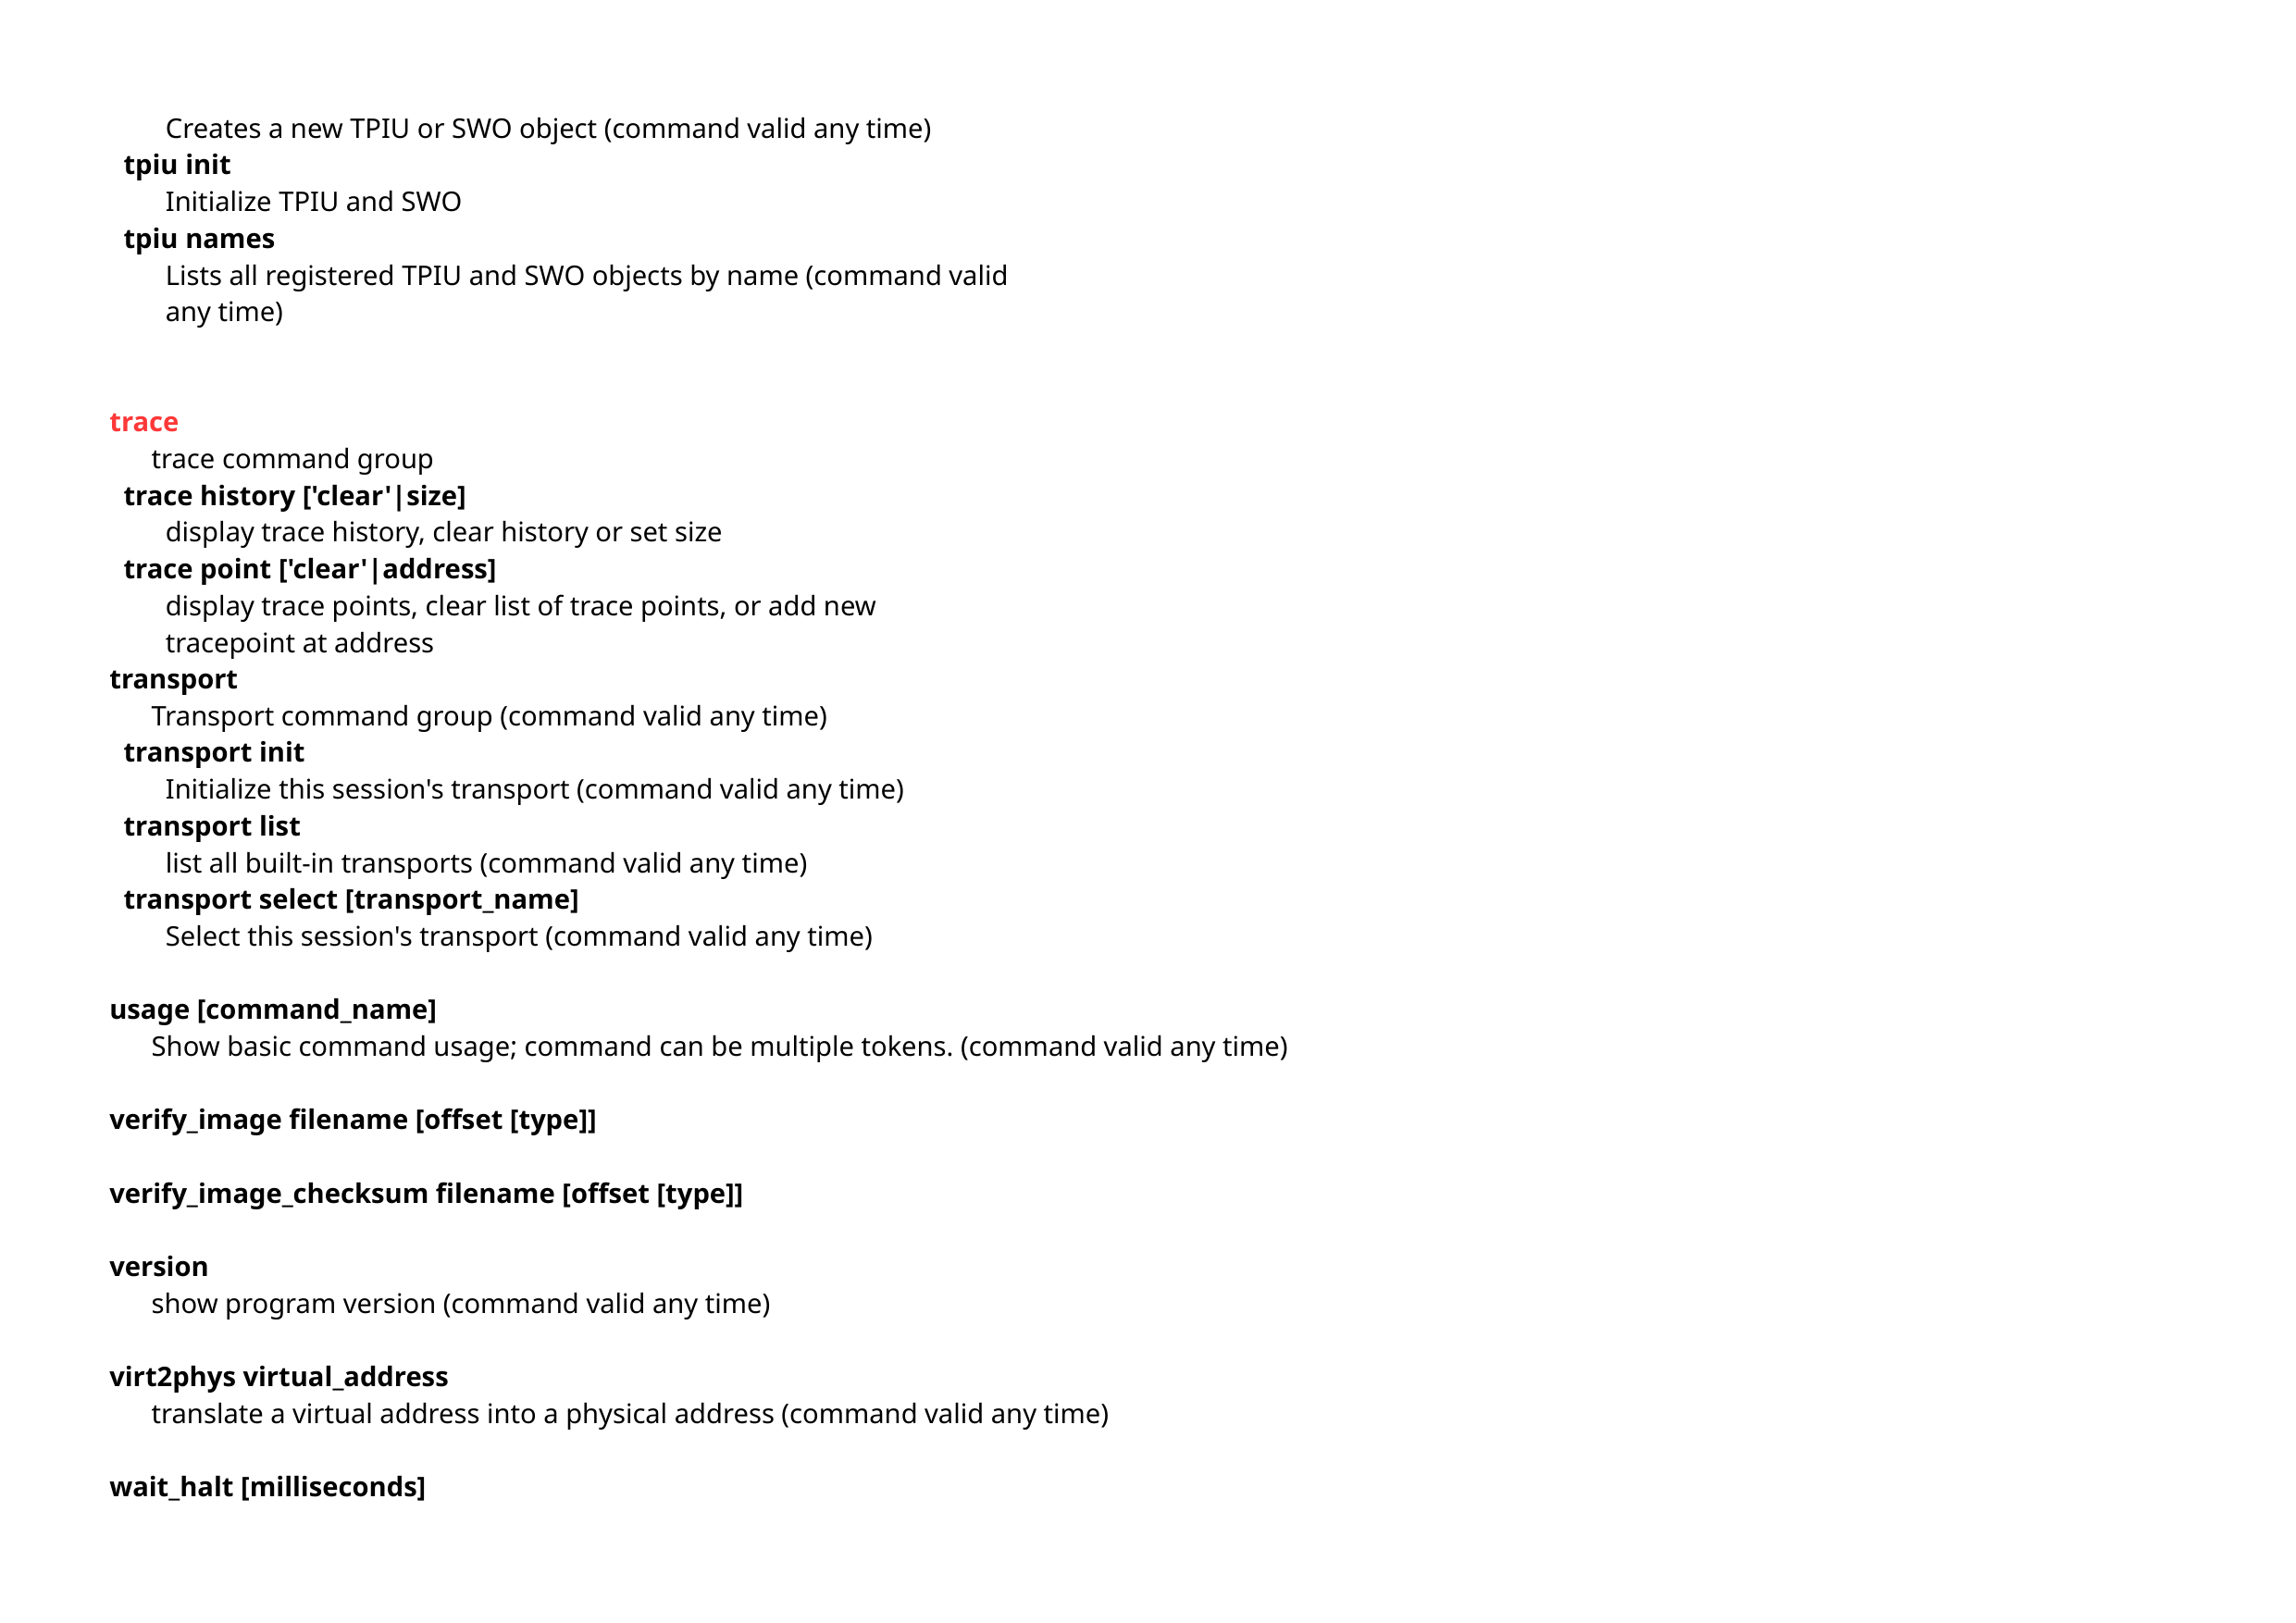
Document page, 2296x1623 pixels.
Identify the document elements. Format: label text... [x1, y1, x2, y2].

text trace command group [109, 440, 2186, 477]
text trace [109, 403, 2186, 440]
text usage [command_name] [109, 991, 2186, 1027]
text Initialize this session's transport (command valid any time) [109, 770, 2186, 807]
text tracepoint at address [109, 624, 2186, 660]
text verify_image_checksum filename [offset [type]] [109, 1174, 2186, 1211]
text virt2phys virtual_address [109, 1357, 2186, 1394]
text transport init [109, 734, 2186, 770]
text Creates a new TPIU or SWO object (command valid any time) [109, 109, 2186, 146]
text Transport command group (command valid any time) [109, 697, 2186, 734]
text display trace history, clear history or set size [109, 514, 2186, 550]
text tpiu names [109, 219, 2186, 256]
text verify_image filename [offset [type]] [109, 1101, 2186, 1137]
text show program version (command valid any time) [109, 1284, 2186, 1321]
text Lists all registered TPIU and SWO objects by name (command valid [109, 256, 2186, 293]
text trace point ['clear'|address] [109, 550, 2186, 587]
text Select this session's transport (command valid any time) [109, 917, 2186, 954]
text Initialize TPIU and SWO [109, 182, 2186, 219]
text translate a virtual address into a physical address (command valid any time) [109, 1394, 2186, 1431]
text transport select [transport_name] [109, 881, 2186, 917]
text list all built-in transports (command valid any time) [109, 844, 2186, 881]
text transport [109, 660, 2186, 697]
text trace history ['clear'|size] [109, 477, 2186, 514]
text wait_halt [milliseconds] [109, 1468, 2186, 1505]
text transport list [109, 807, 2186, 844]
text tpiu init [109, 146, 2186, 182]
text display trace points, clear list of trace points, or add new [109, 587, 2186, 624]
text any time) [109, 293, 2186, 329]
text Show basic command usage; command can be multiple tokens. (command valid any time) [109, 1027, 2186, 1064]
text version [109, 1247, 2186, 1284]
